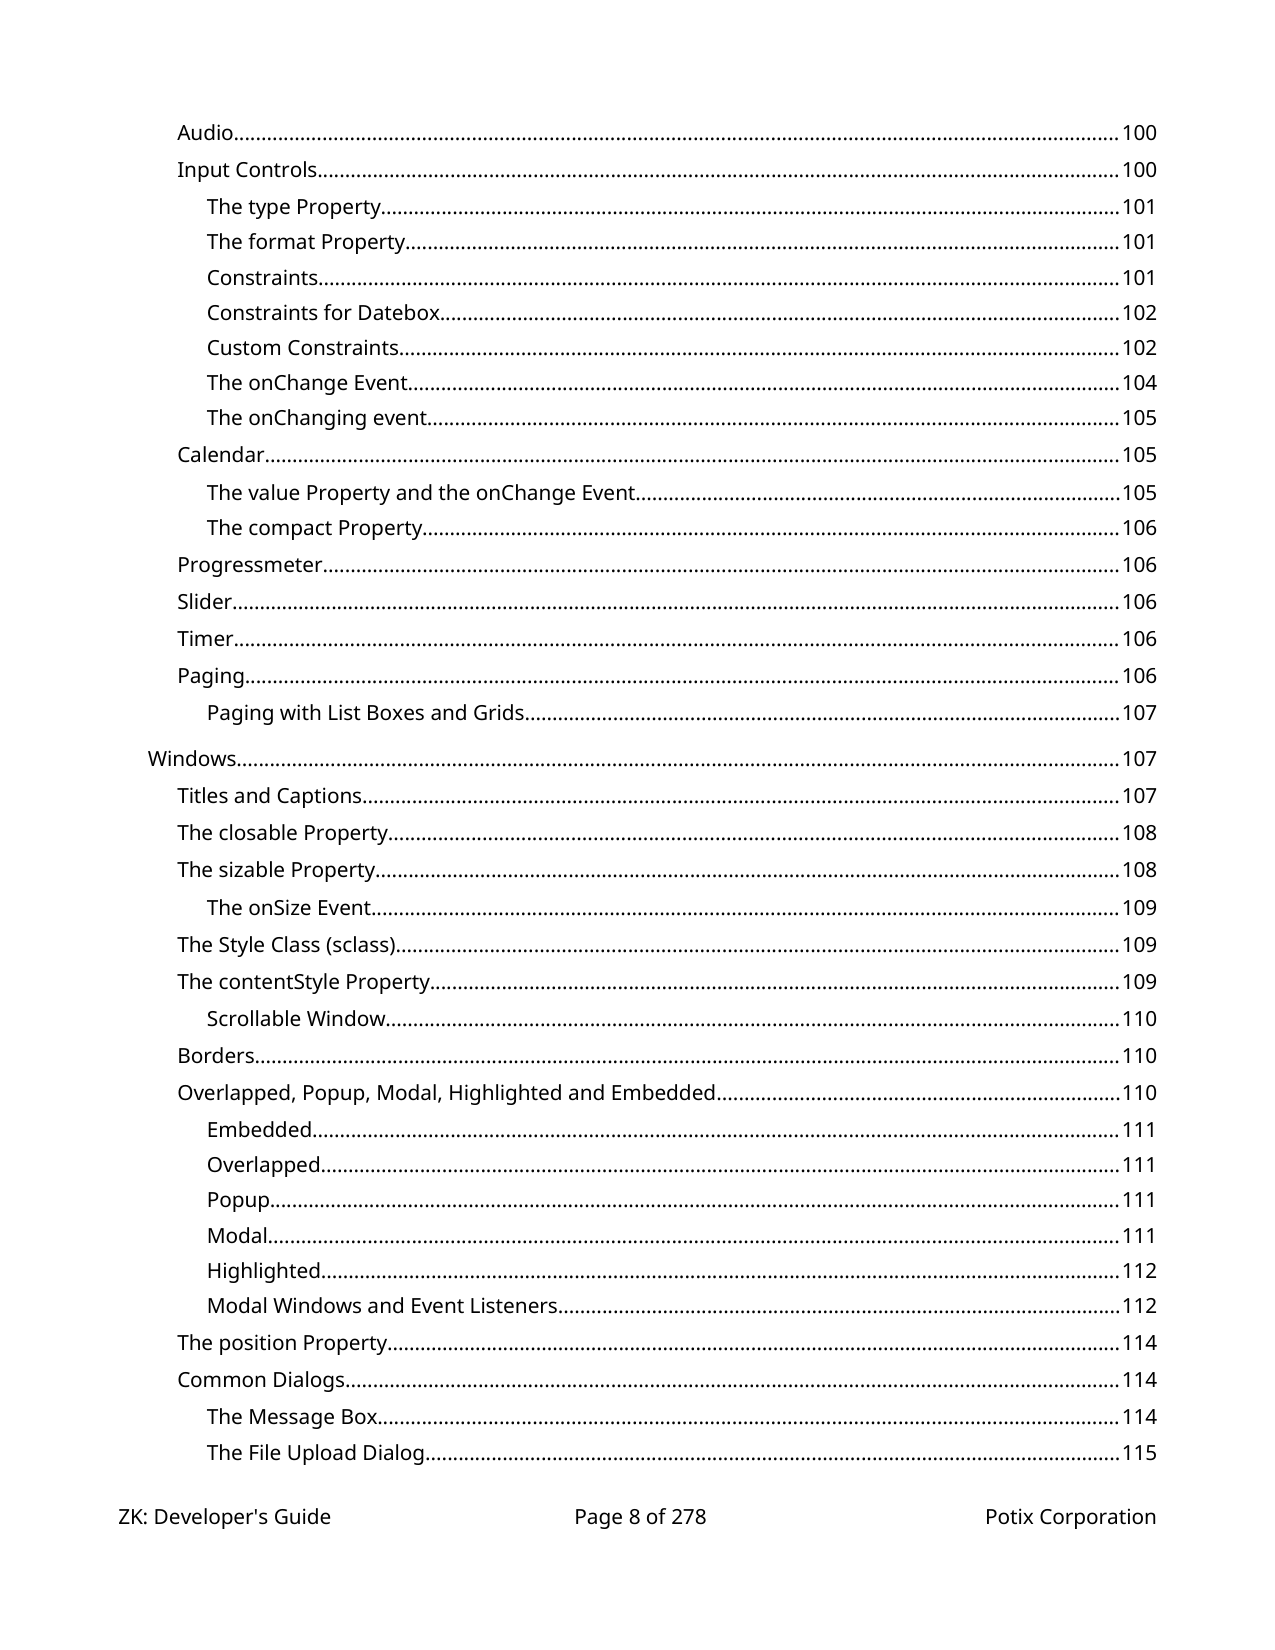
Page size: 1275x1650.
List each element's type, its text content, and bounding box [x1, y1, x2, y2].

text The File Upload Dialog 115 [207, 1438, 1157, 1466]
text Scrollable Window 110 [207, 1004, 1157, 1032]
text Progressmeter 106 [177, 550, 1157, 578]
text Modal 111 [207, 1221, 1157, 1249]
text The position Property 114 [177, 1328, 1157, 1356]
text The closable Property 108 [177, 818, 1157, 847]
text Highlighted 112 [207, 1256, 1157, 1284]
text The format Property 101 [207, 227, 1157, 256]
text The type Property 101 [207, 192, 1157, 221]
text Slider 106 [177, 587, 1157, 615]
text Titles and Captions 107 [177, 781, 1157, 809]
text Windows 107 [148, 744, 1157, 772]
text Constraints 101 [207, 263, 1157, 291]
text Custom Constraints 102 [207, 333, 1157, 361]
text Borders 110 [177, 1041, 1157, 1069]
text Audio 100 [177, 118, 1157, 146]
text Embedded 111 [207, 1115, 1157, 1143]
text The onChanging event 105 [207, 403, 1157, 432]
text Popup 111 [207, 1186, 1157, 1214]
text Paging 106 [177, 661, 1157, 689]
text Calendar 105 [177, 441, 1157, 469]
text The sizable Property 108 [177, 856, 1157, 884]
text The Message Box 114 [207, 1402, 1157, 1431]
text The contentStyle Property 109 [177, 967, 1157, 995]
text The onChange Event 104 [207, 368, 1157, 397]
text Overlapped, Popup, Modal, Highlighted and Embedded 110 [177, 1078, 1157, 1106]
text Constraints for Datebox 102 [207, 298, 1157, 326]
text Overlapped 111 [207, 1150, 1157, 1178]
text Common Dialogs 114 [177, 1365, 1157, 1393]
text The onSize Event 109 [207, 893, 1157, 921]
text Input Controls 100 [177, 155, 1157, 183]
text Modal Windows and Event Listeners 112 [207, 1291, 1157, 1319]
text The compact Property 106 [207, 513, 1157, 541]
text The Style Class (sclass) 109 [177, 930, 1157, 958]
text Paging with List Boxes and Grids 107 [207, 698, 1157, 727]
text Timer 106 [177, 624, 1157, 652]
text The value Property and the onChange Event 105 [207, 478, 1157, 506]
